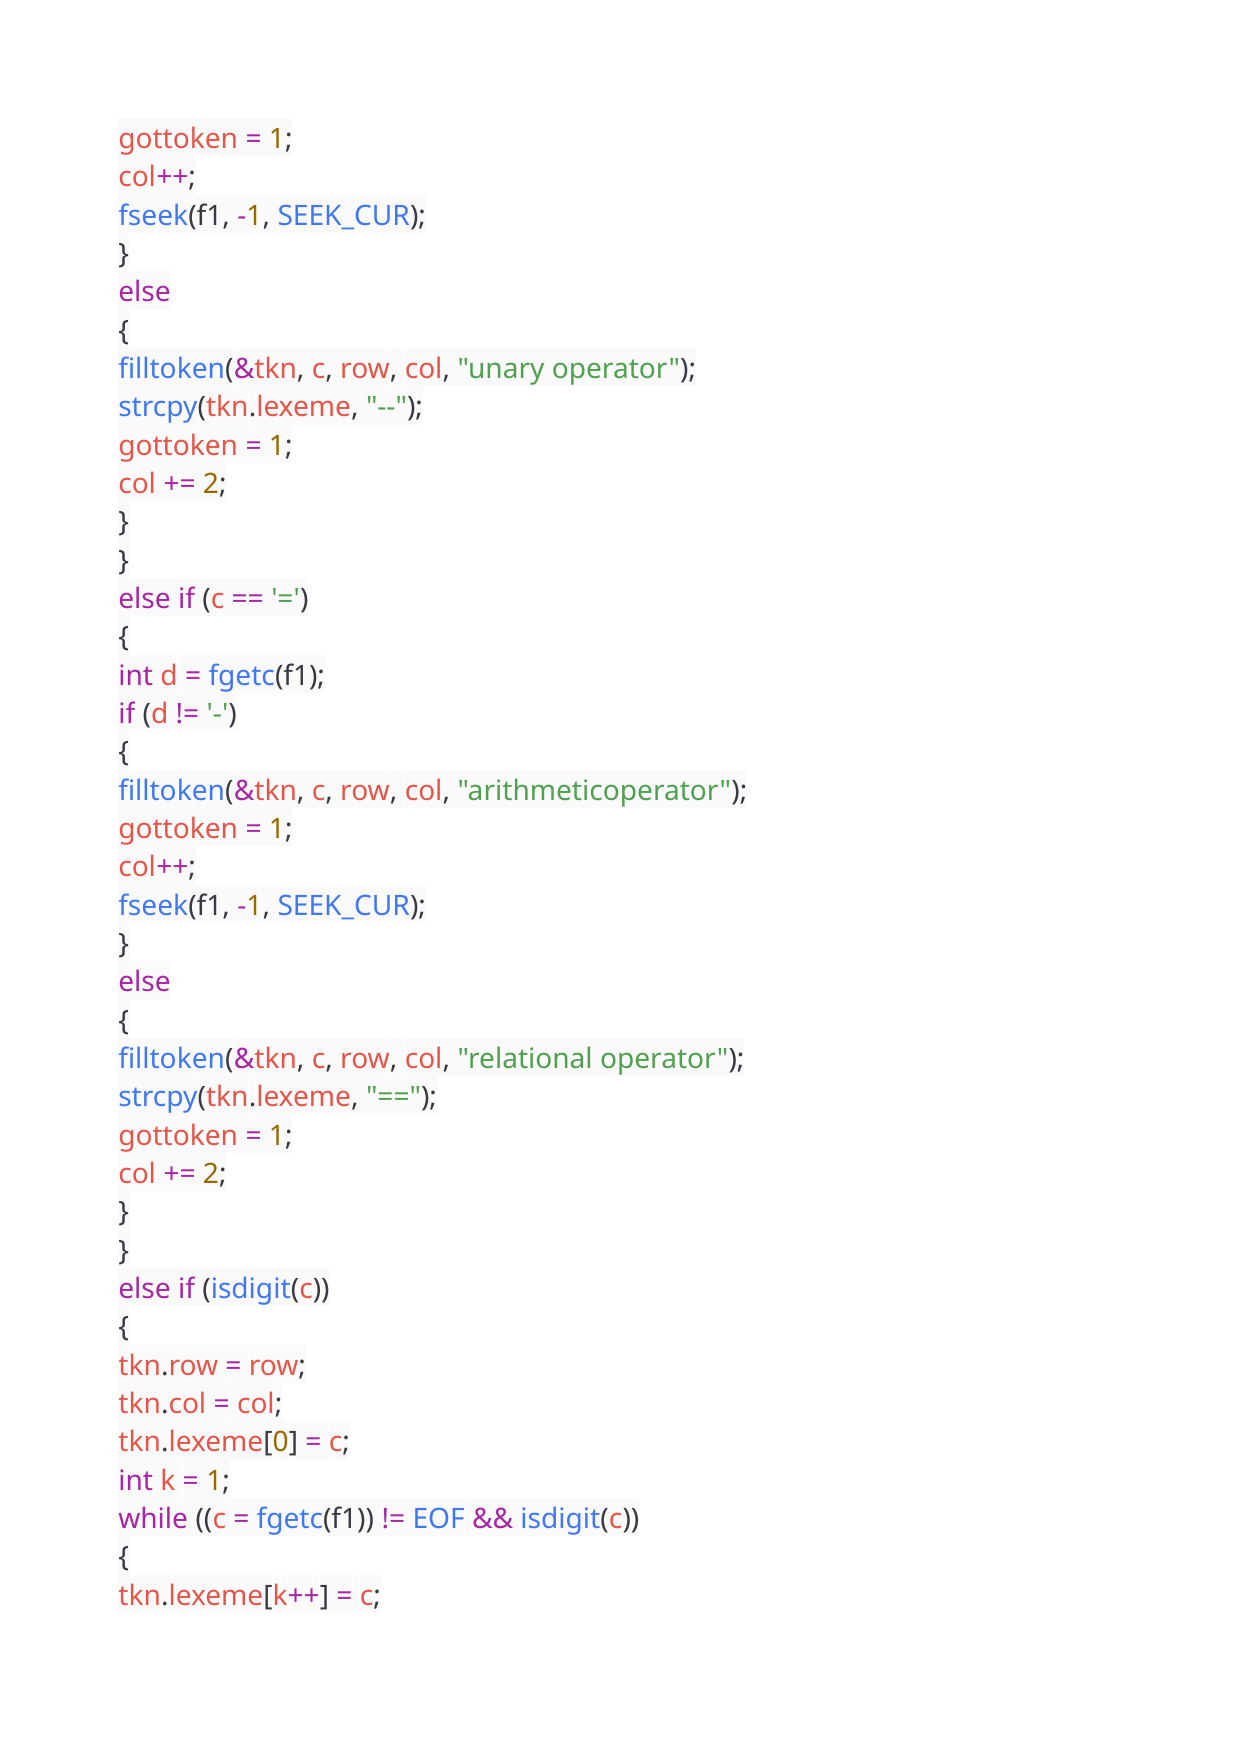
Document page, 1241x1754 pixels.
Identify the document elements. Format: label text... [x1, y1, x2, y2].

text gottoken = 1; [118, 808, 1122, 846]
text } [118, 923, 1122, 961]
text col += 2; [118, 463, 1122, 501]
text int d = fgetc(f1); [118, 655, 1122, 693]
text int k = 1; [118, 1460, 1122, 1498]
text else [118, 961, 1122, 1000]
text filltoken(&tkn, c, row, col, "unary operator"); [118, 348, 1122, 386]
text else if (isdigit(c)) [118, 1268, 1122, 1306]
text tkn.lexeme[k++] = c; [118, 1575, 1122, 1613]
text gottoken = 1; [118, 118, 1122, 156]
text strcpy(tkn.lexeme, "--"); [118, 386, 1122, 425]
text fseek(f1, -1, SEEK_CUR); [118, 885, 1122, 923]
text filltoken(&tkn, c, row, col, "arithmeticoperator"); [118, 770, 1122, 808]
text { [118, 616, 1122, 655]
text tkn.col = col; [118, 1383, 1122, 1421]
text else [118, 271, 1122, 310]
text gottoken = 1; [118, 1115, 1122, 1153]
text strcpy(tkn.lexeme, "=="); [118, 1076, 1122, 1115]
text col += 2; [118, 1153, 1122, 1191]
text else if (c == '=') [118, 578, 1122, 616]
text tkn.lexeme[0] = c; [118, 1421, 1122, 1460]
text { [118, 1306, 1122, 1345]
text if (d != '-') [118, 693, 1122, 731]
text fseek(f1, -1, SEEK_CUR); [118, 195, 1122, 233]
text } [118, 540, 1122, 578]
text { [118, 1536, 1122, 1575]
text } [118, 1191, 1122, 1230]
text { [118, 310, 1122, 348]
text } [118, 233, 1122, 271]
text gottoken = 1; [118, 425, 1122, 463]
text { [118, 1000, 1122, 1038]
text } [118, 501, 1122, 540]
text filltoken(&tkn, c, row, col, "relational operator"); [118, 1038, 1122, 1076]
text { [118, 731, 1122, 770]
text } [118, 1230, 1122, 1268]
text while ((c = fgetc(f1)) != EOF && isdigit(c)) [118, 1498, 1122, 1536]
text tkn.row = row; [118, 1345, 1122, 1383]
text col++; [118, 156, 1122, 195]
text col++; [118, 846, 1122, 885]
